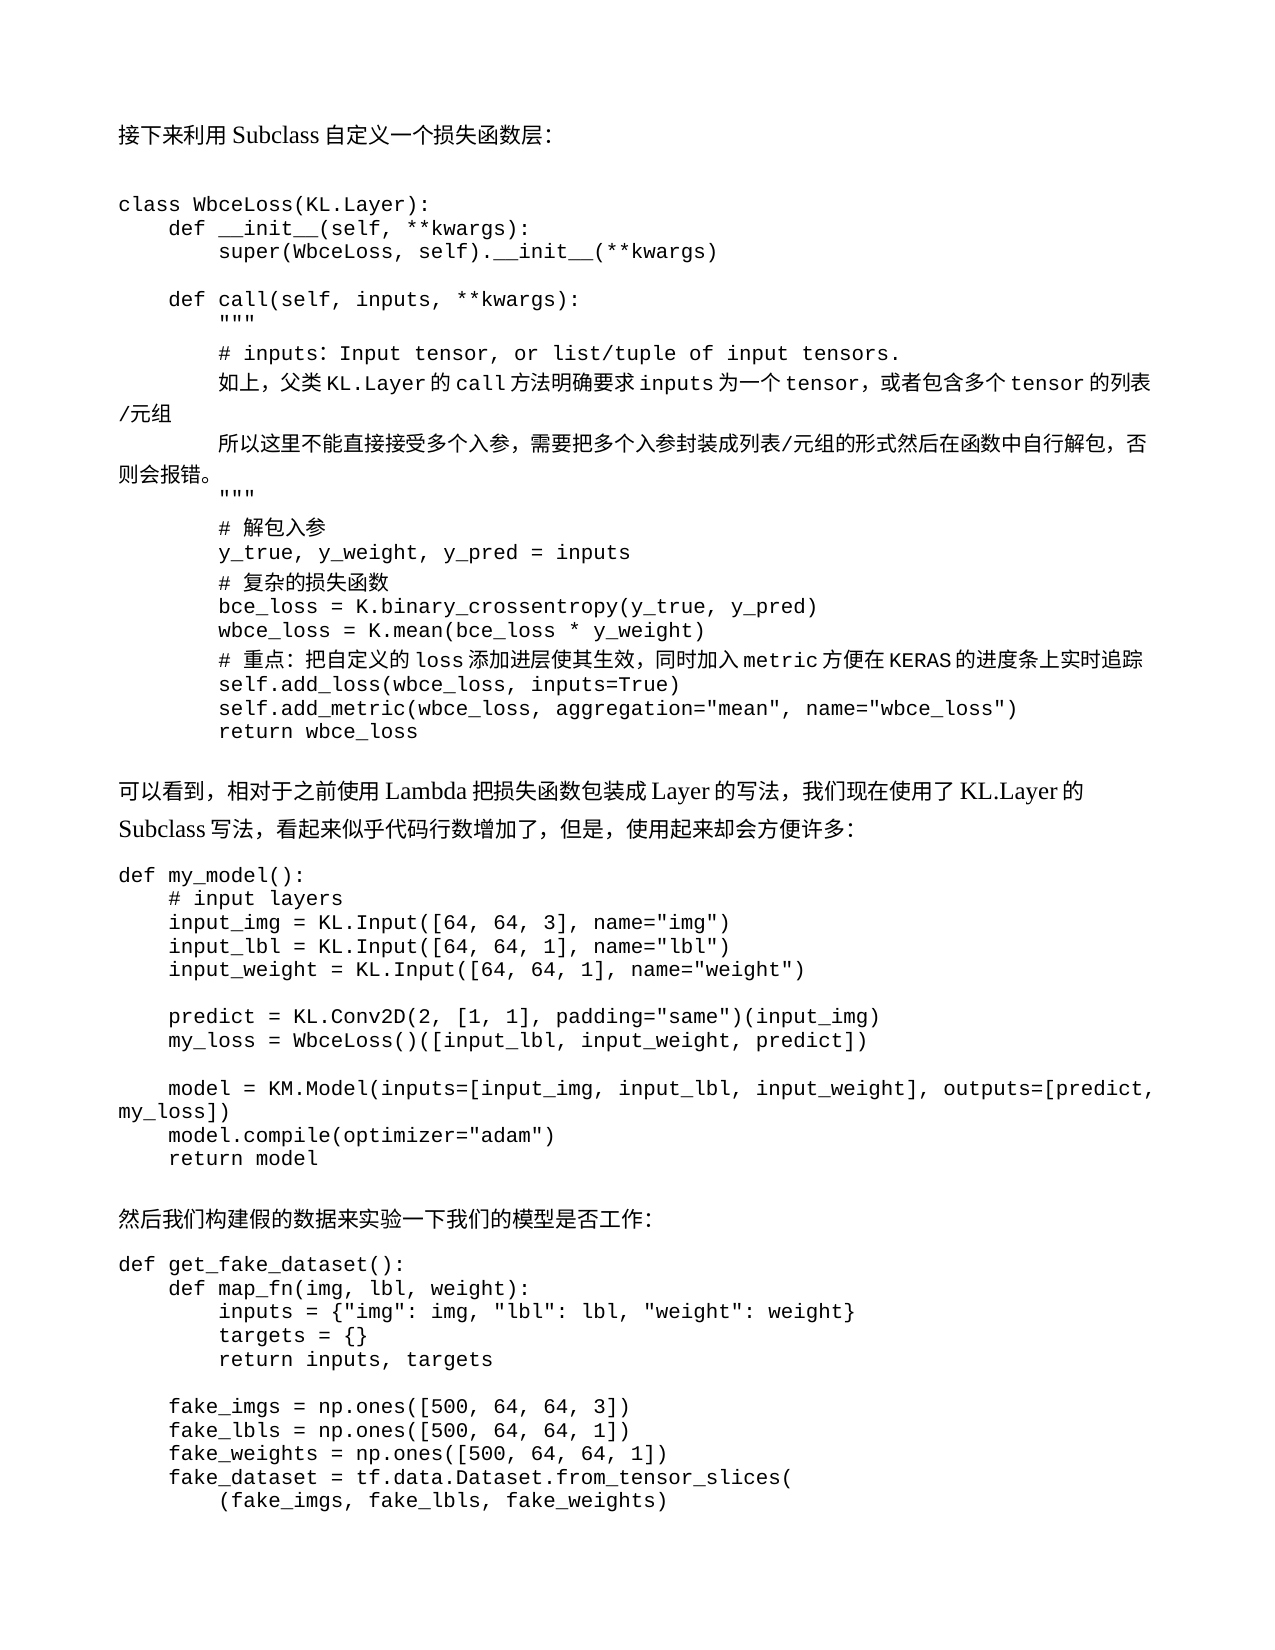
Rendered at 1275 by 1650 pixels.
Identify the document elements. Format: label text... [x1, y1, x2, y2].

text my_loss = WbceLoss()([input_lbl, input_weight, predict]) [118, 1030, 1157, 1054]
text def map_fn(img, lbl, weight): [118, 1278, 1157, 1301]
text ​ [118, 265, 1157, 289]
text input_img = KL.Input([64, 64, 3], name="img") [118, 912, 1157, 936]
text 所以这里不能直接接受多个入参，需要把多个入参封装成列表/元组的形式然后在函数中自行解包，否则会报错。 [118, 427, 1157, 488]
text fake_dataset = tf.data.Dataset.from_tensor_slices( [118, 1467, 1157, 1491]
text super(WbceLoss, self).__init__(**kwargs) [118, 242, 1157, 265]
text """ [118, 312, 1157, 336]
text fake_weights = np.ones([500, 64, 64, 1]) [118, 1443, 1157, 1467]
text def __init__(self, **kwargs): [118, 218, 1157, 242]
text self.add_loss(wbce_loss, inputs=True) [118, 674, 1157, 697]
text return inputs, targets [118, 1349, 1157, 1372]
text bce_loss = K.binary_crossentropy(y_true, y_pred) [118, 596, 1157, 620]
text predict = KL.Conv2D(2, [1, 1], padding="same")(input_img) [118, 1007, 1157, 1030]
text fake_imgs = np.ones([500, 64, 64, 3]) [118, 1396, 1157, 1419]
text ​ [118, 1372, 1157, 1396]
text return wbce_loss [118, 721, 1157, 745]
text # 解包入参 [118, 512, 1157, 542]
text model = KM.Model(inputs=[input_img, input_lbl, input_weight], outputs=[predict, my_loss]) [118, 1077, 1157, 1125]
text # inputs：Input tensor, or list/tuple of input tensors. [118, 336, 1157, 367]
text wbce_loss = K.mean(bce_loss * y_weight) [118, 620, 1157, 643]
text inputs = {"img": img, "lbl": lbl, "weight": weight} [118, 1301, 1157, 1325]
text targets = {} [118, 1325, 1157, 1349]
text """ [118, 488, 1157, 512]
text input_lbl = KL.Input([64, 64, 1], name="lbl") [118, 936, 1157, 959]
text y_true, y_weight, y_pred = inputs [118, 542, 1157, 566]
text def my_model(): [118, 865, 1157, 888]
text self.add_metric(wbce_loss, aggregation="mean", name="wbce_loss") [118, 697, 1157, 721]
text input_weight = KL.Input([64, 64, 1], name="weight") [118, 959, 1157, 983]
text 然后我们构建假的数据来实验一下我们的模型是否工作： [118, 1202, 1157, 1233]
text # 重点：把自定义的loss添加进层使其生效，同时加入metric方便在KERAS的进度条上实时追踪 [118, 643, 1157, 674]
text # input layers [118, 888, 1157, 912]
text def get_fake_dataset(): [118, 1254, 1157, 1278]
text # 复杂的损失函数 [118, 566, 1157, 596]
text 可以看到，相对于之前使用Lambda把损失函数包装成Layer的写法，我们现在使用了KL.Layer的Subclass写法，看起来似乎代码行数增加了，但是，使用起来却会方便许多： [118, 774, 1157, 844]
text def call(self, inputs, **kwargs): [118, 289, 1157, 312]
text return model [118, 1148, 1157, 1172]
text fake_lbls = np.ones([500, 64, 64, 1]) [118, 1419, 1157, 1443]
text model.compile(optimizer="adam") [118, 1125, 1157, 1148]
text 如上，父类KL.Layer的call方法明确要求inputs为一个tensor，或者包含多个tensor的列表/元组 [118, 367, 1157, 427]
text (fake_imgs, fake_lbls, fake_weights) [118, 1491, 1157, 1514]
text class WbceLoss(KL.Layer): [118, 194, 1157, 218]
text ​ [118, 1054, 1157, 1077]
text 接下来利用Subclass自定义一个损失函数层： [118, 118, 1157, 150]
text ​ [118, 171, 1157, 194]
